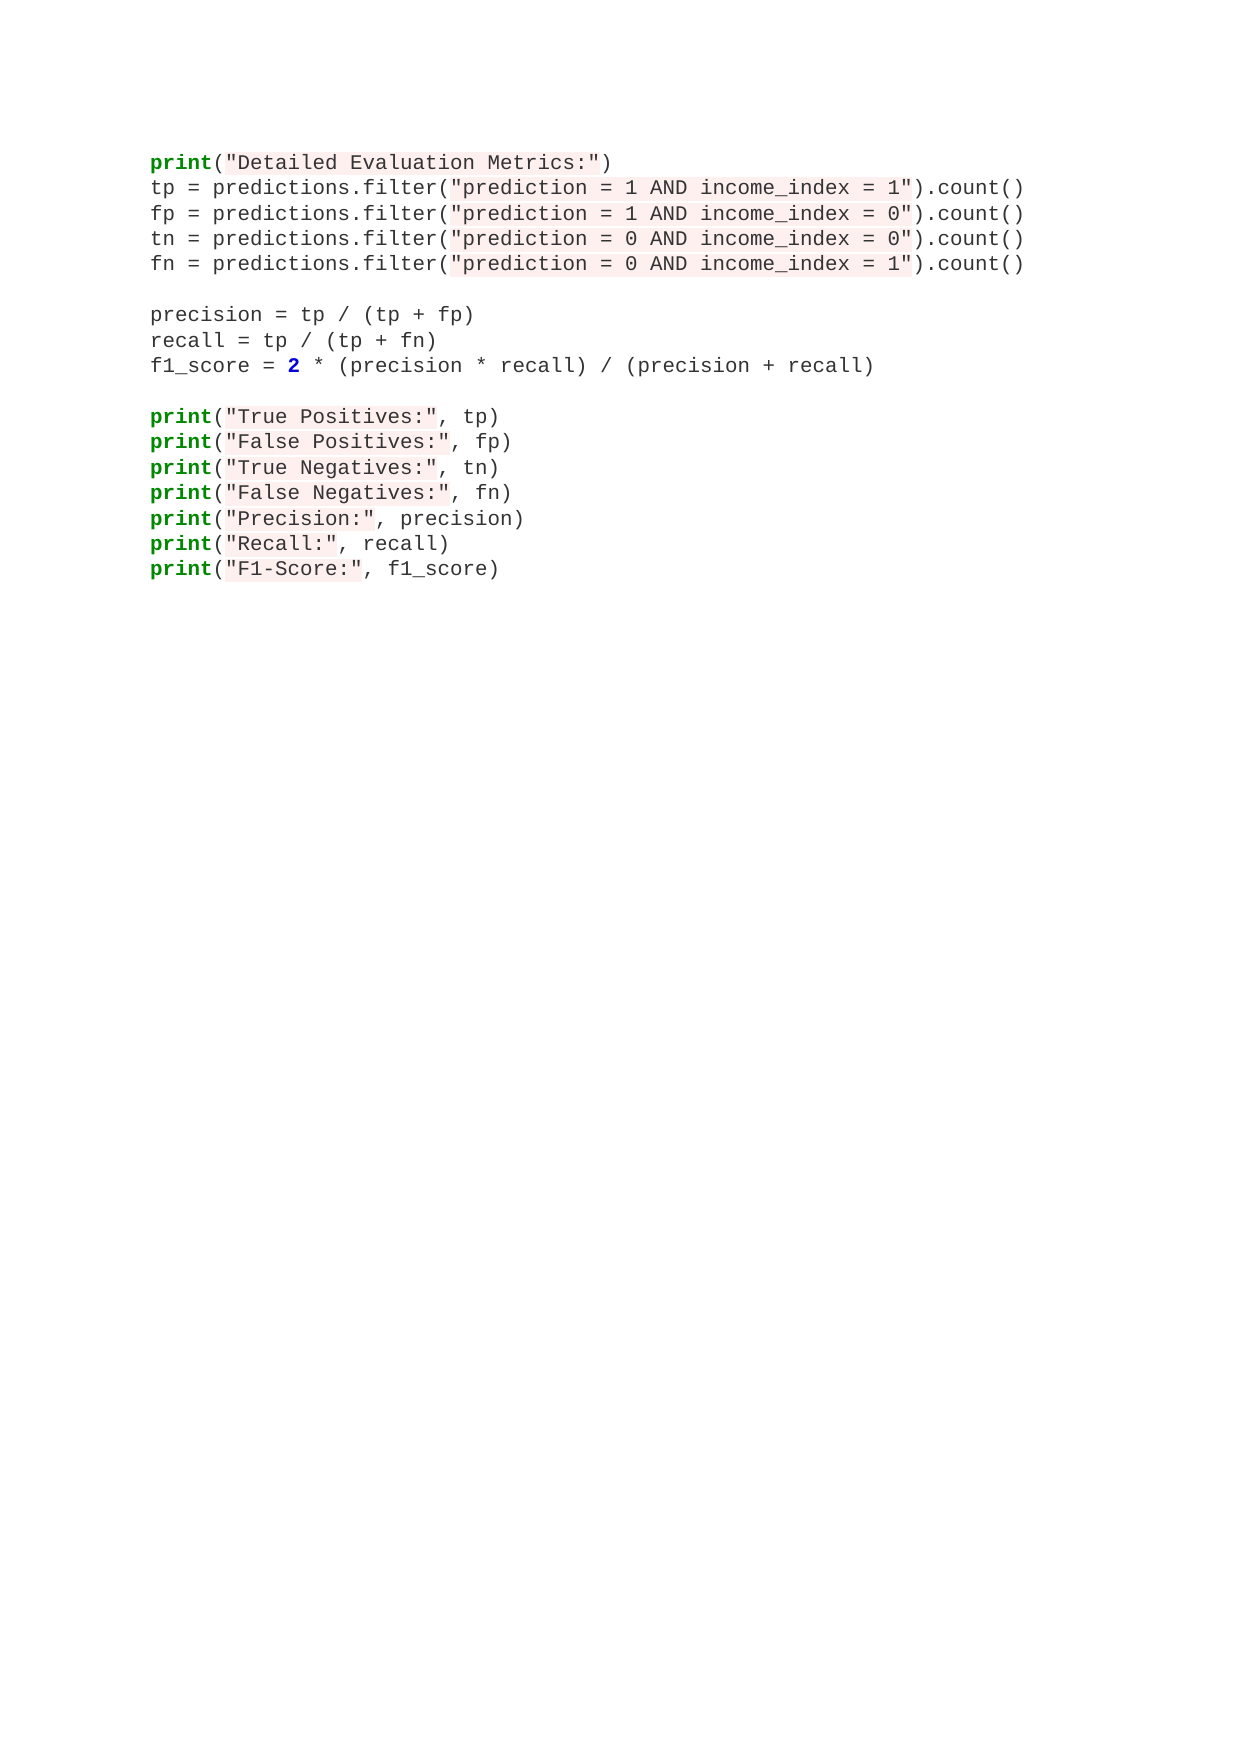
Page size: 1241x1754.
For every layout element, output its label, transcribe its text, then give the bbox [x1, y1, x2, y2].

text tp = predictions.filter("prediction = 1 AND income_index = 1").count() [150, 175, 1090, 201]
text precision = tp / (tp + fp) [150, 302, 1090, 328]
text print("Precision:", precision) [150, 506, 1090, 531]
text tn = predictions.filter("prediction = 0 AND income_index = 0").count() [150, 226, 1090, 252]
text print("Recall:", recall) [150, 531, 1090, 557]
text print("True Positives:", tp) [150, 404, 1090, 429]
text fn = predictions.filter("prediction = 0 AND income_index = 1").count() [150, 252, 1090, 277]
text print("True Negatives:", tn) [150, 455, 1090, 480]
text recall = tp / (tp + fn) [150, 328, 1090, 353]
text print("False Negatives:", fn) [150, 480, 1090, 506]
text print("Detailed Evaluation Metrics:") [150, 150, 1090, 175]
text print("F1-Score:", f1_score) [150, 557, 1090, 582]
text fp = predictions.filter("prediction = 1 AND income_index = 0").count() [150, 201, 1090, 226]
text print("False Positives:", fp) [150, 429, 1090, 455]
text f1_score = 2 * (precision * recall) / (precision + recall) [150, 353, 1090, 379]
